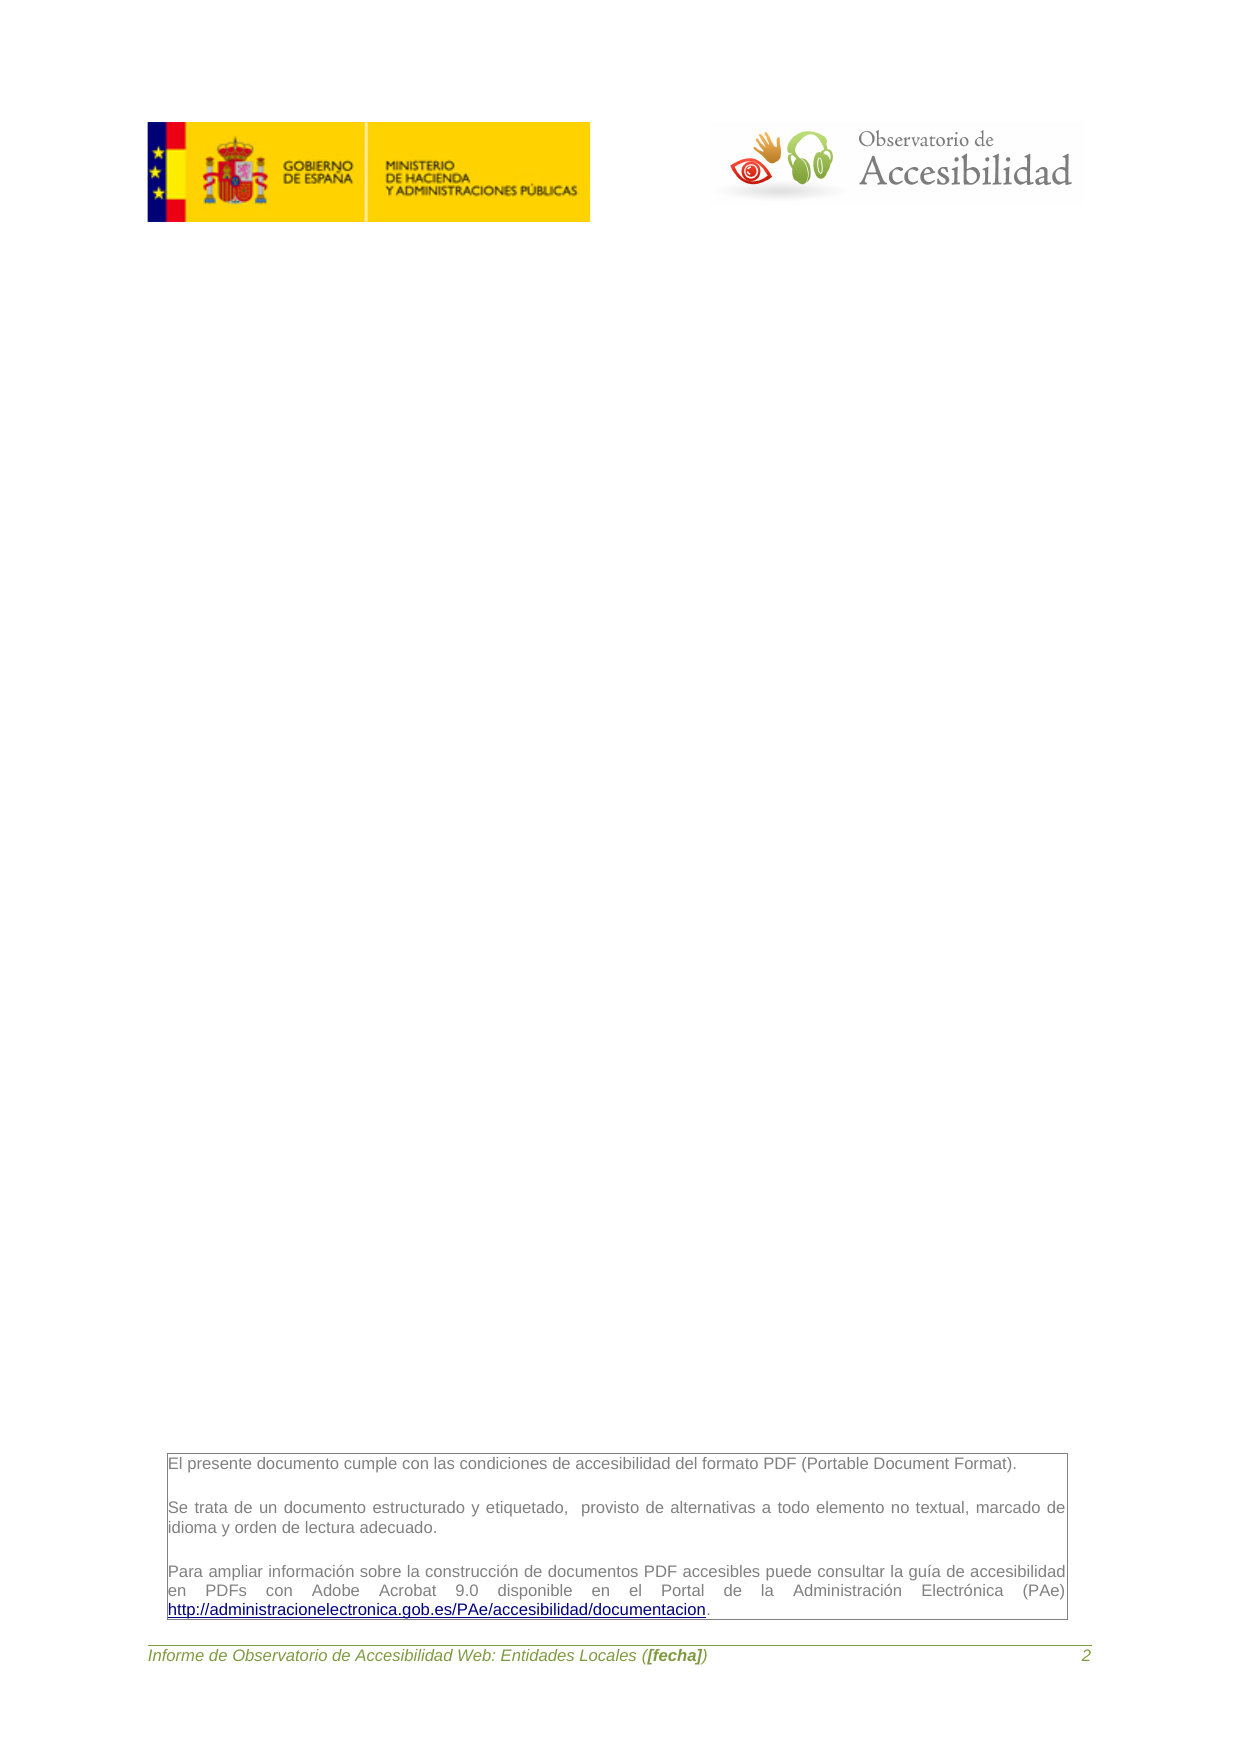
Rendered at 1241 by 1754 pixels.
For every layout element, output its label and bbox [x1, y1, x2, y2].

picture [147, 122, 591, 222]
picture [710, 122, 1086, 205]
